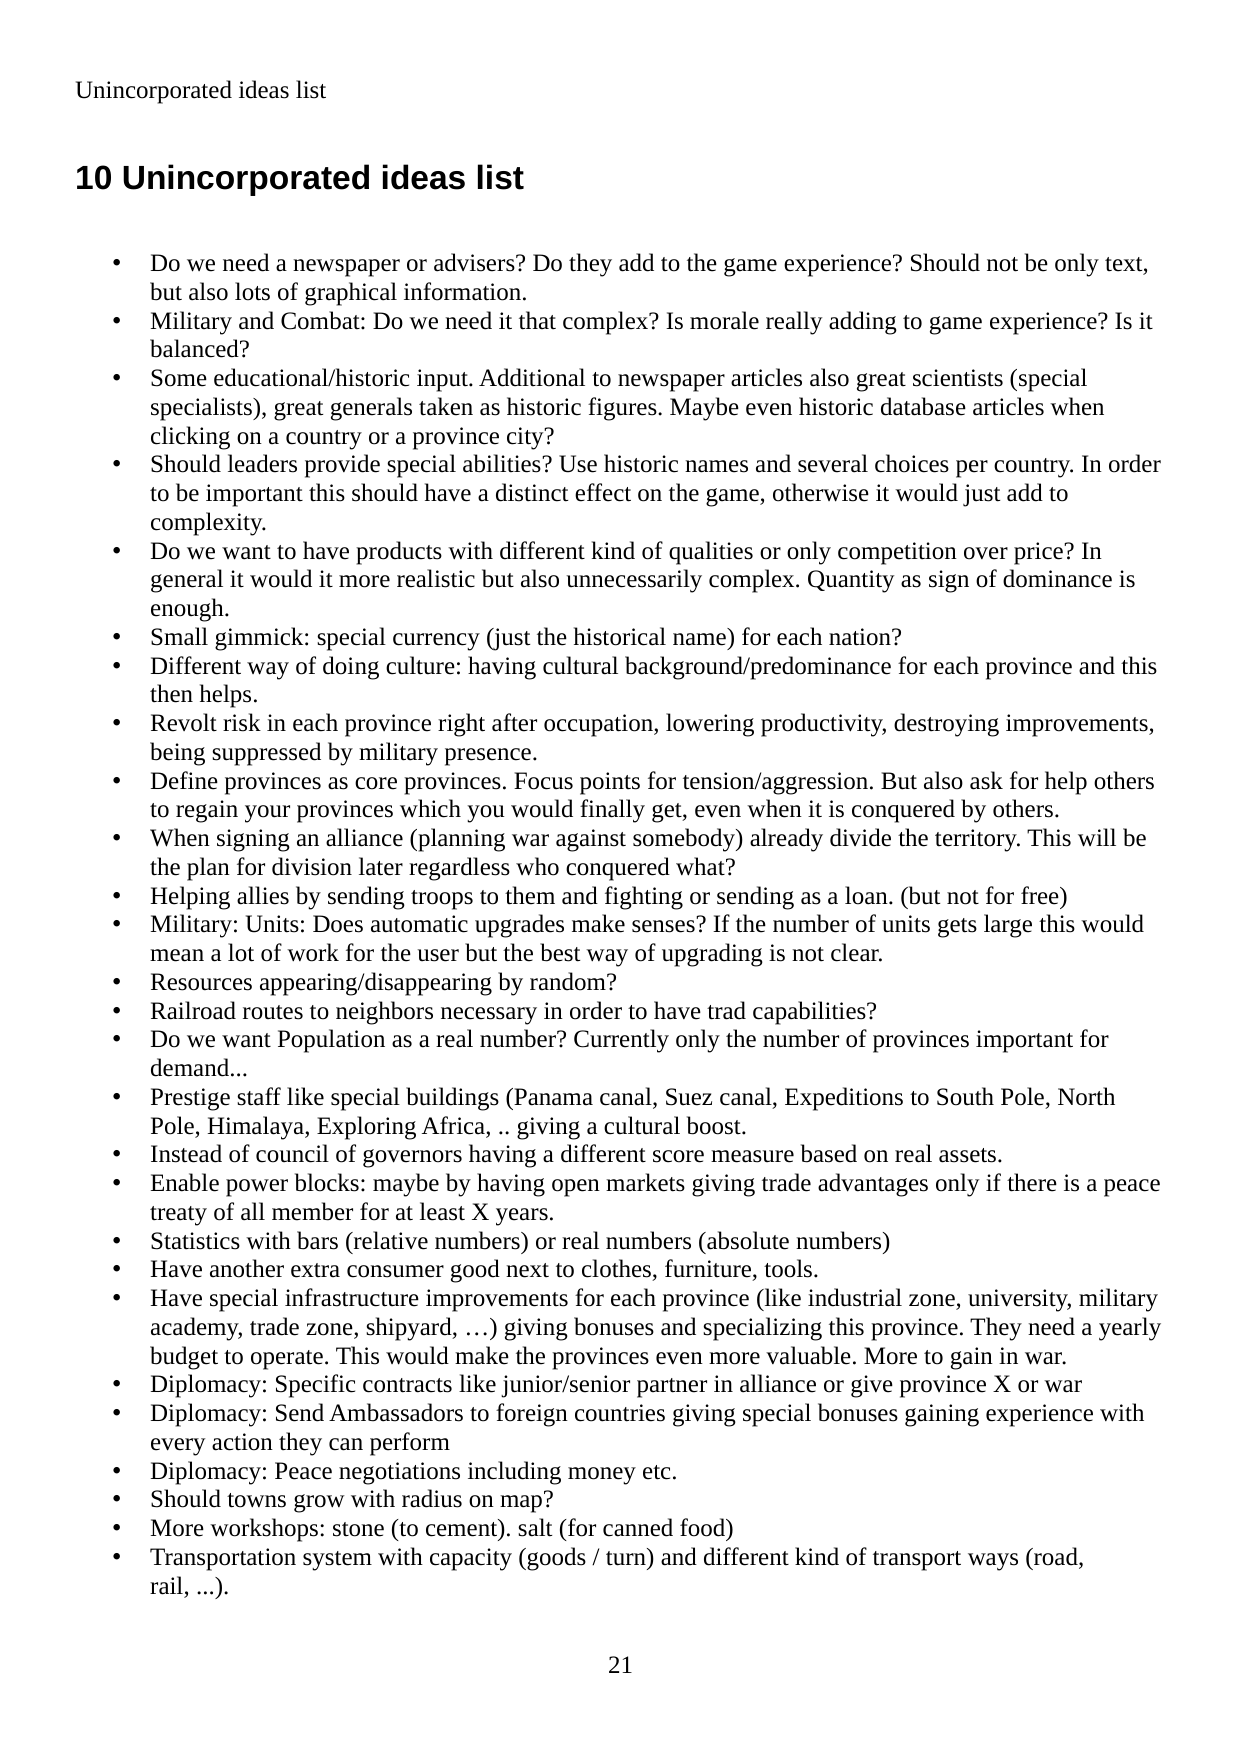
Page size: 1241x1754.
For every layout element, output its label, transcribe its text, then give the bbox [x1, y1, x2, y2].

list Railroad routes to neighbors necessary in order to have trad capabilities? [112, 996, 1166, 1024]
list Do we want Population as a real number? Currently only the number of provinces important for demand... [112, 1024, 1166, 1082]
list Statistics with bars (relative numbers) or real numbers (absolute numbers) [112, 1226, 1166, 1254]
list Diplomacy: Specific contracts like junior/senior partner in alliance or give province X or war [112, 1369, 1166, 1398]
list Revolt risk in each province right after occupation, lowering productivity, destroying improvements, being suppressed by military presence. [112, 708, 1166, 766]
list Military and Combat: Do we need it that complex? Is morale really adding to game experience? Is it balanced? [112, 306, 1166, 363]
list Diplomacy: Send Ambassadors to foreign countries giving special bonuses gaining experience with every action they can perform [112, 1398, 1166, 1456]
list Have special infrastructure improvements for each province (like industrial zone, university, military academy, trade zone, shipyard, …) giving bonuses and specializing this province. They need a yearly budget to operate. This would make the provinces even more valuable. More to gain in war. [112, 1283, 1166, 1369]
list Small gimmick: special currency (just the historical name) for each nation? [112, 622, 1166, 651]
list Instead of council of governors having a different score measure based on real assets. [112, 1139, 1166, 1168]
list Different way of doing culture: having cultural background/predominance for each province and this then helps. [112, 651, 1166, 708]
list Have another extra consumer good next to clothes, furniture, tools. [112, 1254, 1166, 1283]
list Do we want to have products with different kind of qualities or only competition over price? In general it would it more realistic but also unnecessarily complex. Quantity as sign of dominance is enough. [112, 536, 1166, 622]
list Should towns grow with radius on map? [112, 1484, 1166, 1513]
list Transportation system with capacity (goods / turn) and different kind of transport ways (road, rail, ...). [112, 1542, 1166, 1599]
list Should leaders provide special abilities? Use historic names and several choices per country. In order to be important this should have a distinct effect on the game, otherwise it would just add to complexity. [112, 449, 1166, 536]
list More workshops: stone (to cement). salt (for canned food) [112, 1513, 1166, 1542]
list Some educational/historic input. Additional to newspaper articles also great scientists (special specialists), great generals taken as historic figures. Maybe even historic database articles when clicking on a country or a province city? [112, 363, 1166, 449]
subtitle Unincorporated ideas list [75, 158, 1166, 197]
list Resources appearing/disappearing by random? [112, 967, 1166, 996]
list Helping allies by sending troops to them and fighting or sending as a loan. (but not for free) [112, 881, 1166, 909]
list Prestige staff like special buildings (Panama canal, Suez canal, Expeditions to South Pole, North Pole, Himalaya, Exploring Africa, .. giving a cultural boost. [112, 1082, 1166, 1139]
list Enable power blocks: maybe by having open markets giving trade advantages only if there is a peace treaty of all member for at least X years. [112, 1168, 1166, 1226]
list Military: Units: Does automatic upgrades make senses? If the number of units gets large this would mean a lot of work for the user but the best way of upgrading is not clear. [112, 909, 1166, 967]
list Diplomacy: Peace negotiations including money etc. [112, 1456, 1166, 1484]
list When signing an alliance (planning war against somebody) already divide the territory. This will be the plan for division later regardless who conquered what? [112, 823, 1166, 881]
list Do we need a newspaper or advisers? Do they add to the game experience? Should not be only text, but also lots of graphical information. [112, 248, 1166, 306]
list Define provinces as core provinces. Focus points for tension/aggression. But also ask for help others to regain your provinces which you would finally get, even when it is conquered by others. [112, 766, 1166, 823]
